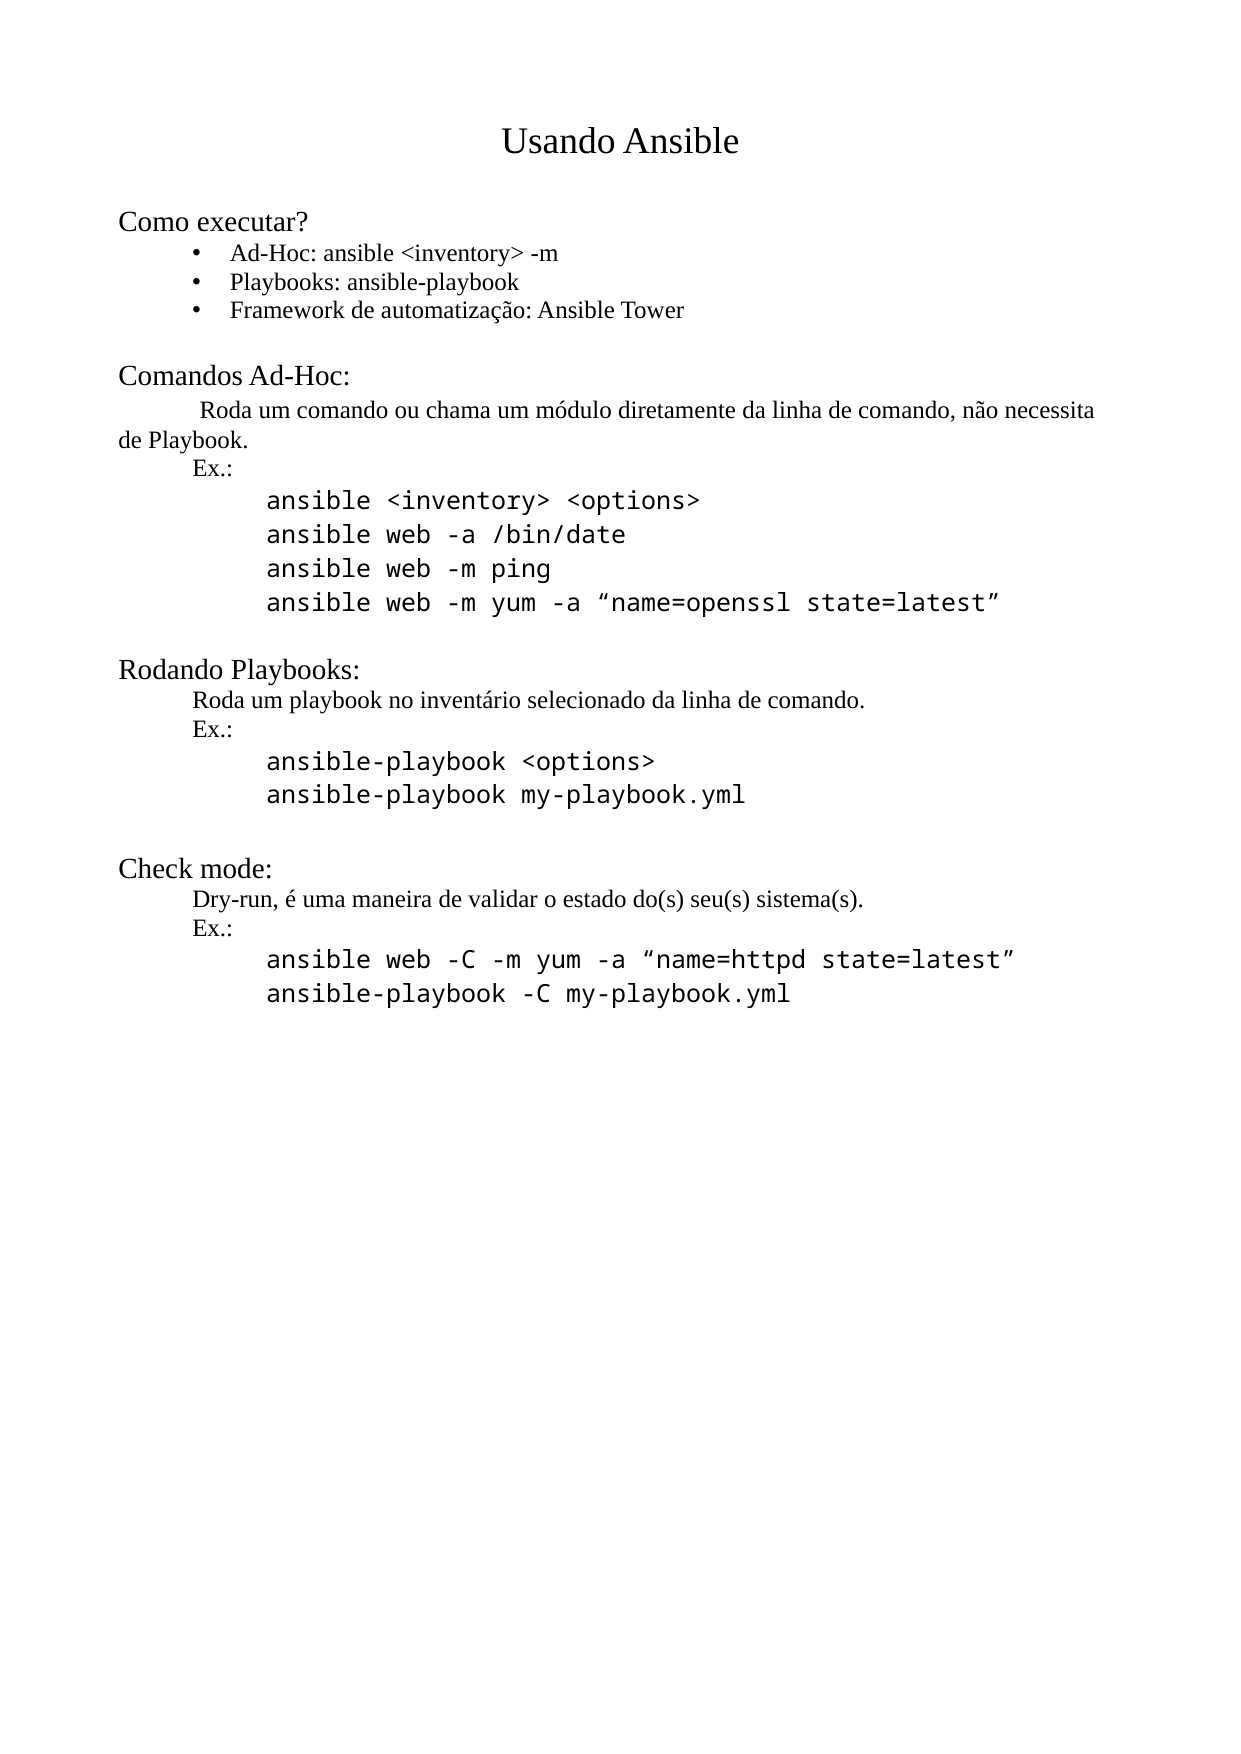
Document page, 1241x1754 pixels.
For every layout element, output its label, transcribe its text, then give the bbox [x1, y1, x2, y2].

text Roda um comando ou chama um módulo diretamente da linha de comando, não necessita de Playbook. [118, 391, 1122, 453]
text ansible web -a /bin/date [118, 516, 1122, 550]
list Playbooks: ansible-playbook [192, 267, 1122, 295]
text ansible-playbook <options> [118, 743, 1122, 777]
text Usando Ansible [118, 118, 1122, 161]
text ansible <inventory> <options> [118, 482, 1122, 516]
text Check mode: [118, 851, 1122, 884]
text Dry-run, é uma maneira de validar o estado do(s) seu(s) sistema(s). [118, 884, 1122, 913]
text Comandos Ad-Hoc: [118, 358, 1122, 391]
text Como executar? [118, 204, 1122, 238]
text ansible web -m ping [118, 550, 1122, 584]
list Framework de automatização: Ansible Tower [192, 295, 1122, 324]
text Rodando Playbooks: [118, 652, 1122, 686]
text Ex.: [118, 714, 1122, 743]
text Roda um playbook no inventário selecionado da linha de comando. [118, 686, 1122, 714]
text Ex.: [118, 913, 1122, 942]
text ansible-playbook -C my-playbook.yml [118, 976, 1122, 1010]
text Ex.: [118, 453, 1122, 482]
text ansible-playbook my-playbook.yml [118, 777, 1122, 811]
list Ad-Hoc: ansible <inventory> -m [192, 238, 1122, 267]
text ansible web -C -m yum -a “name=httpd state=latest” [118, 942, 1122, 976]
text ansible web -m yum -a “name=openssl state=latest” [118, 584, 1122, 618]
